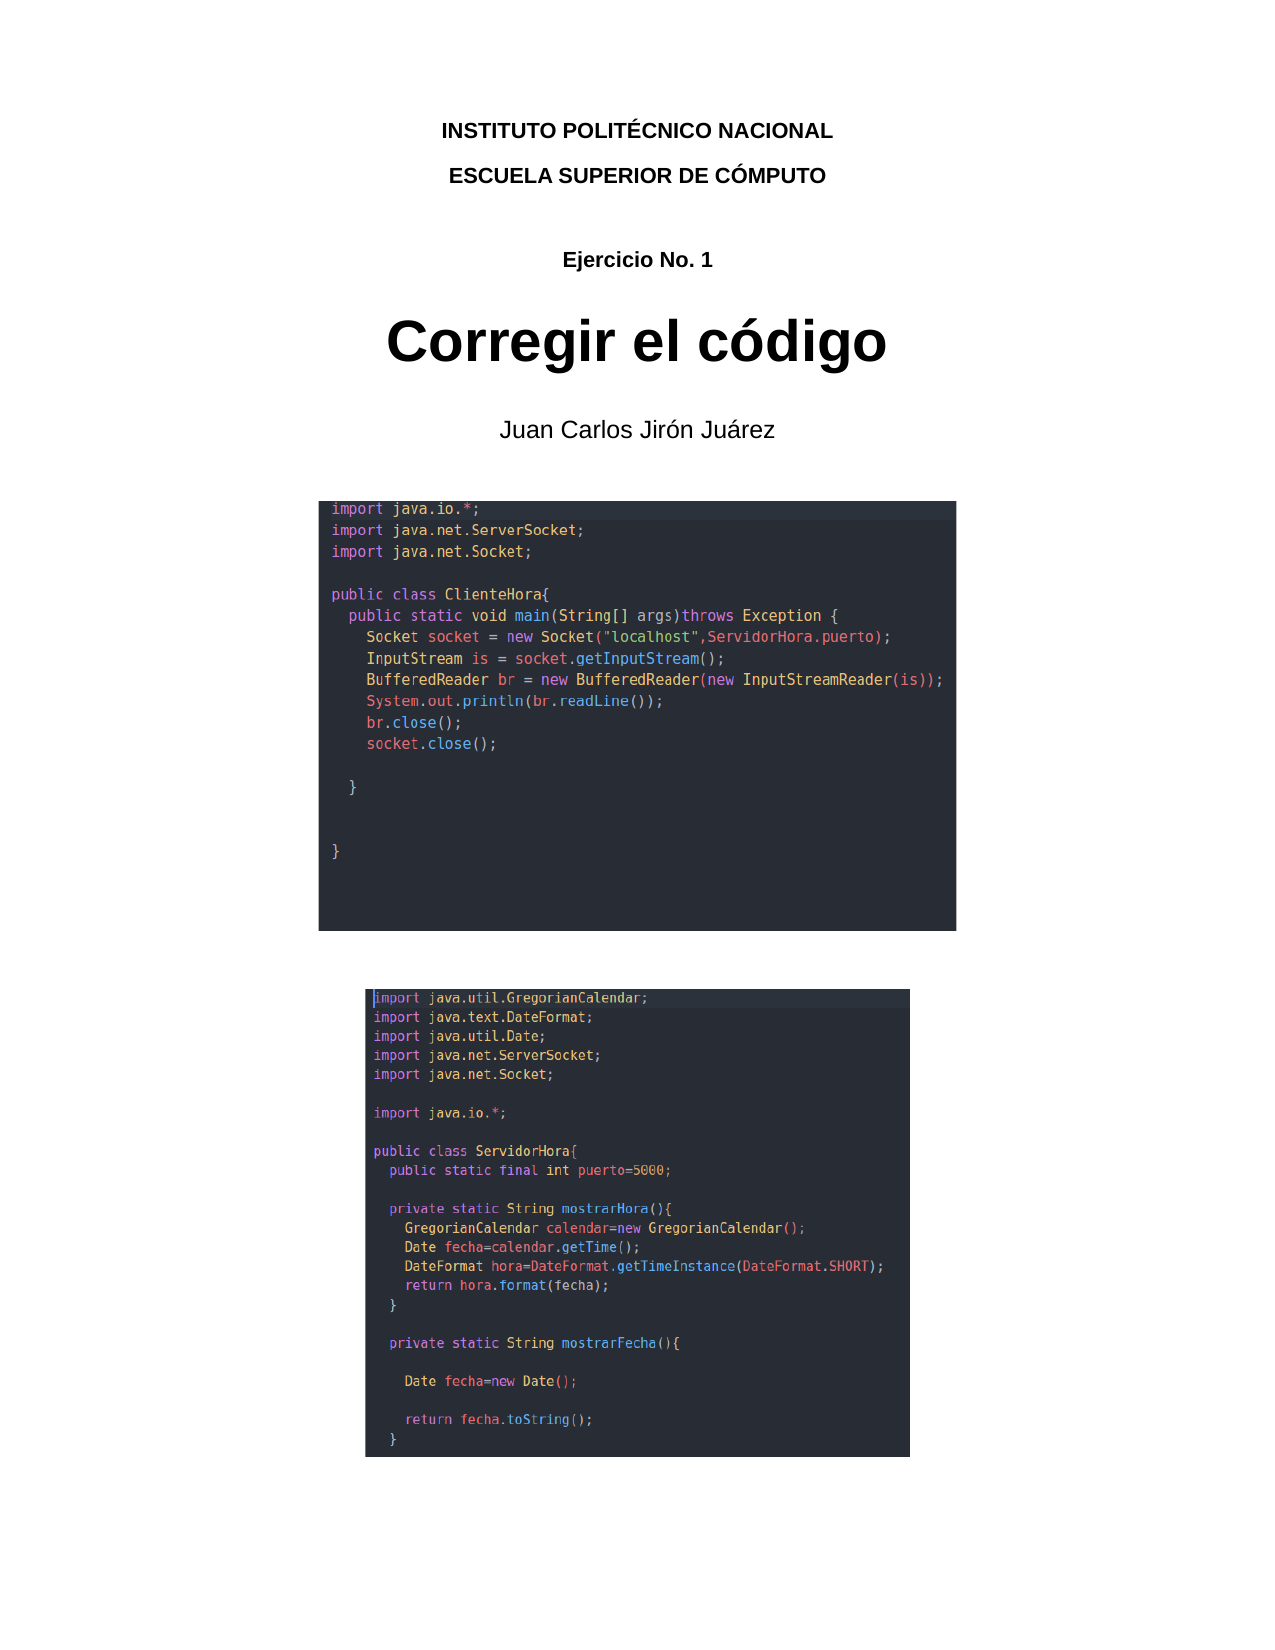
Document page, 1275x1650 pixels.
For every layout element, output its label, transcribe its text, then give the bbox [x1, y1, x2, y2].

picture [365, 989, 910, 1457]
text Juan Carlos Jirón Juárez [118, 386, 1157, 443]
picture [318, 501, 957, 931]
text Ejercicio No. 1 [118, 247, 1157, 272]
text INSTITUTO POLITÉCNICO NACIONAL [118, 118, 1157, 143]
title Corregir el código [118, 306, 1157, 373]
text ESCUELA SUPERIOR DE CÓMPUTO [118, 163, 1157, 188]
